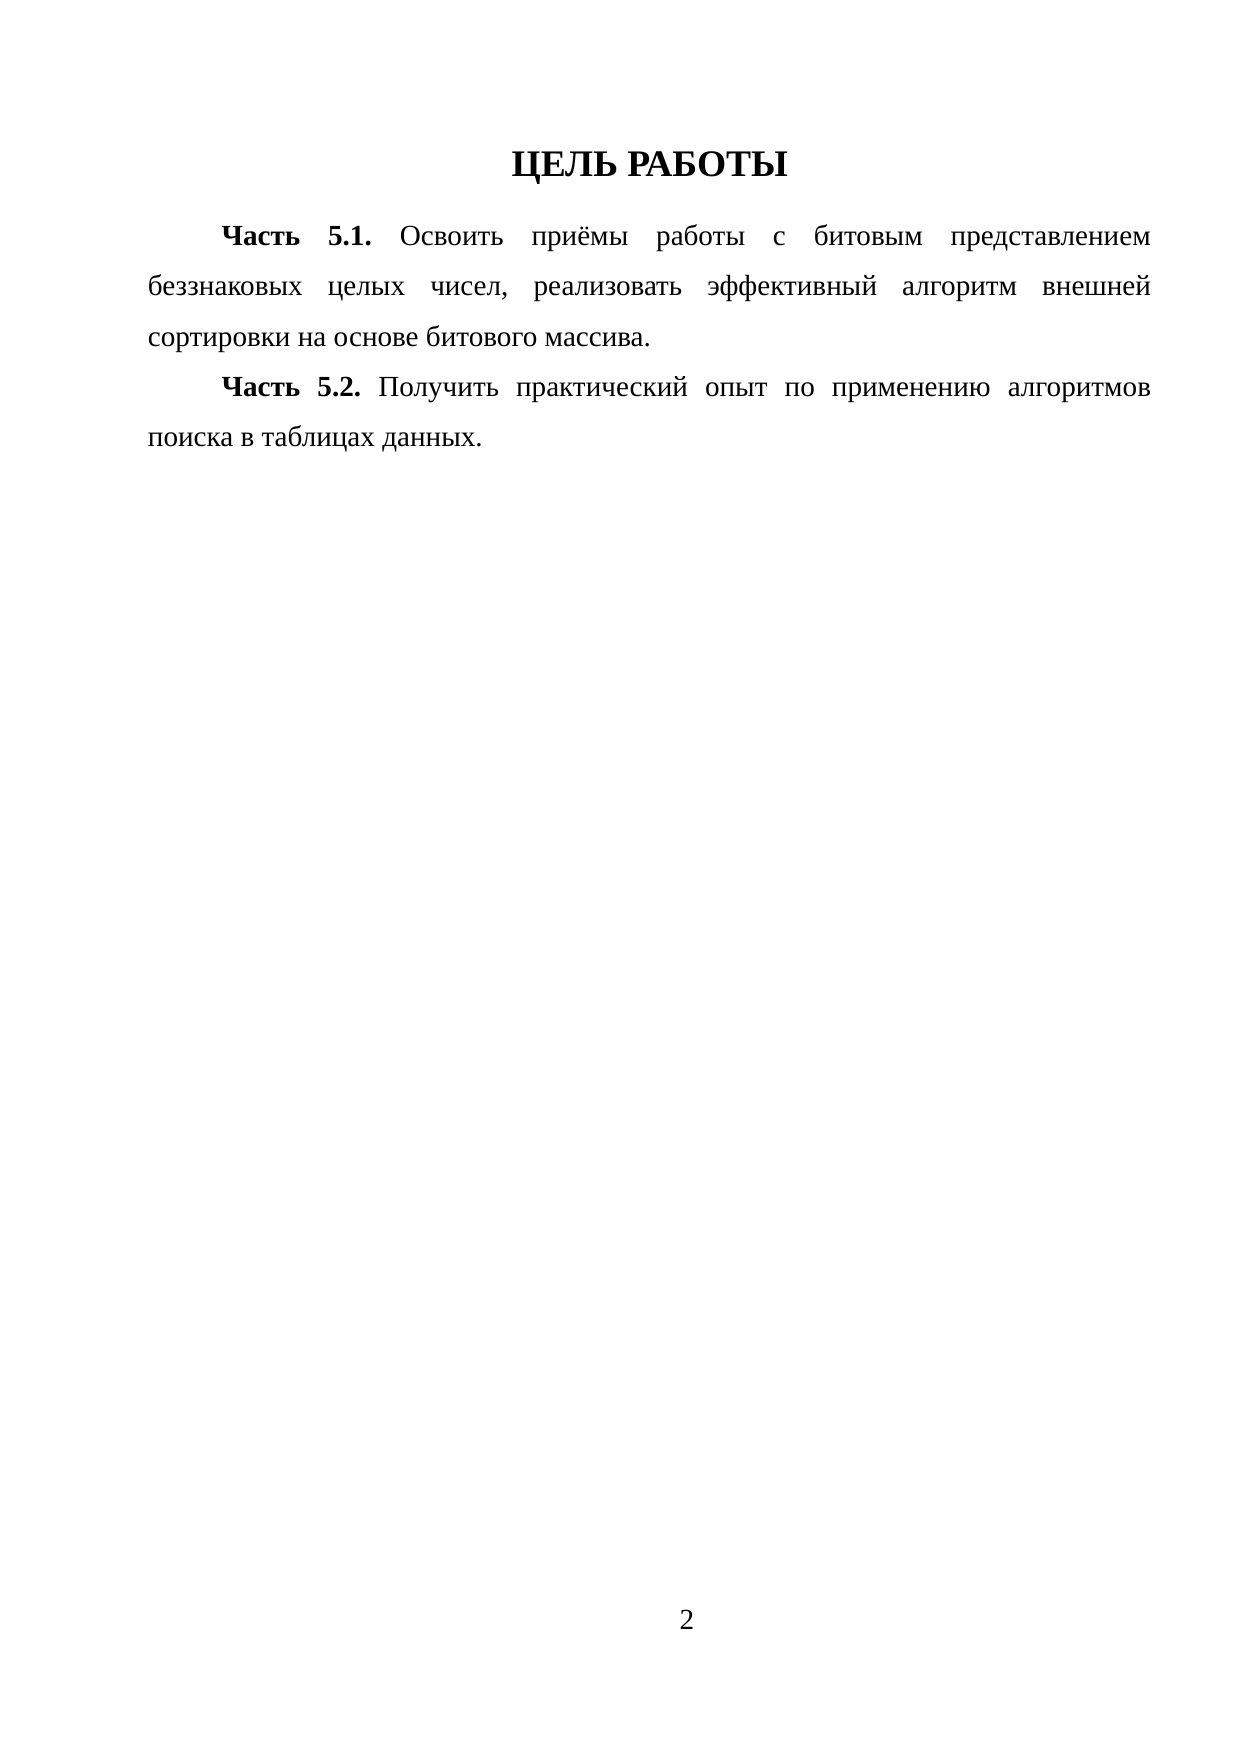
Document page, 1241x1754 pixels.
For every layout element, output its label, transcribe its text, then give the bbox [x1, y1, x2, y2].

text Часть 5.1. Освоить приёмы работы с битовым представлением беззнаковых целых чисел, реализовать эффективный алгоритм внешней сортировки на основе битового массива. [148, 218, 1152, 352]
subtitle ЦЕЛЬ РАБОТЫ [148, 142, 1152, 185]
text Часть 5.2. Получить практический опыт по применению алгоритмов поиска в таблицах данных. [148, 369, 1152, 453]
